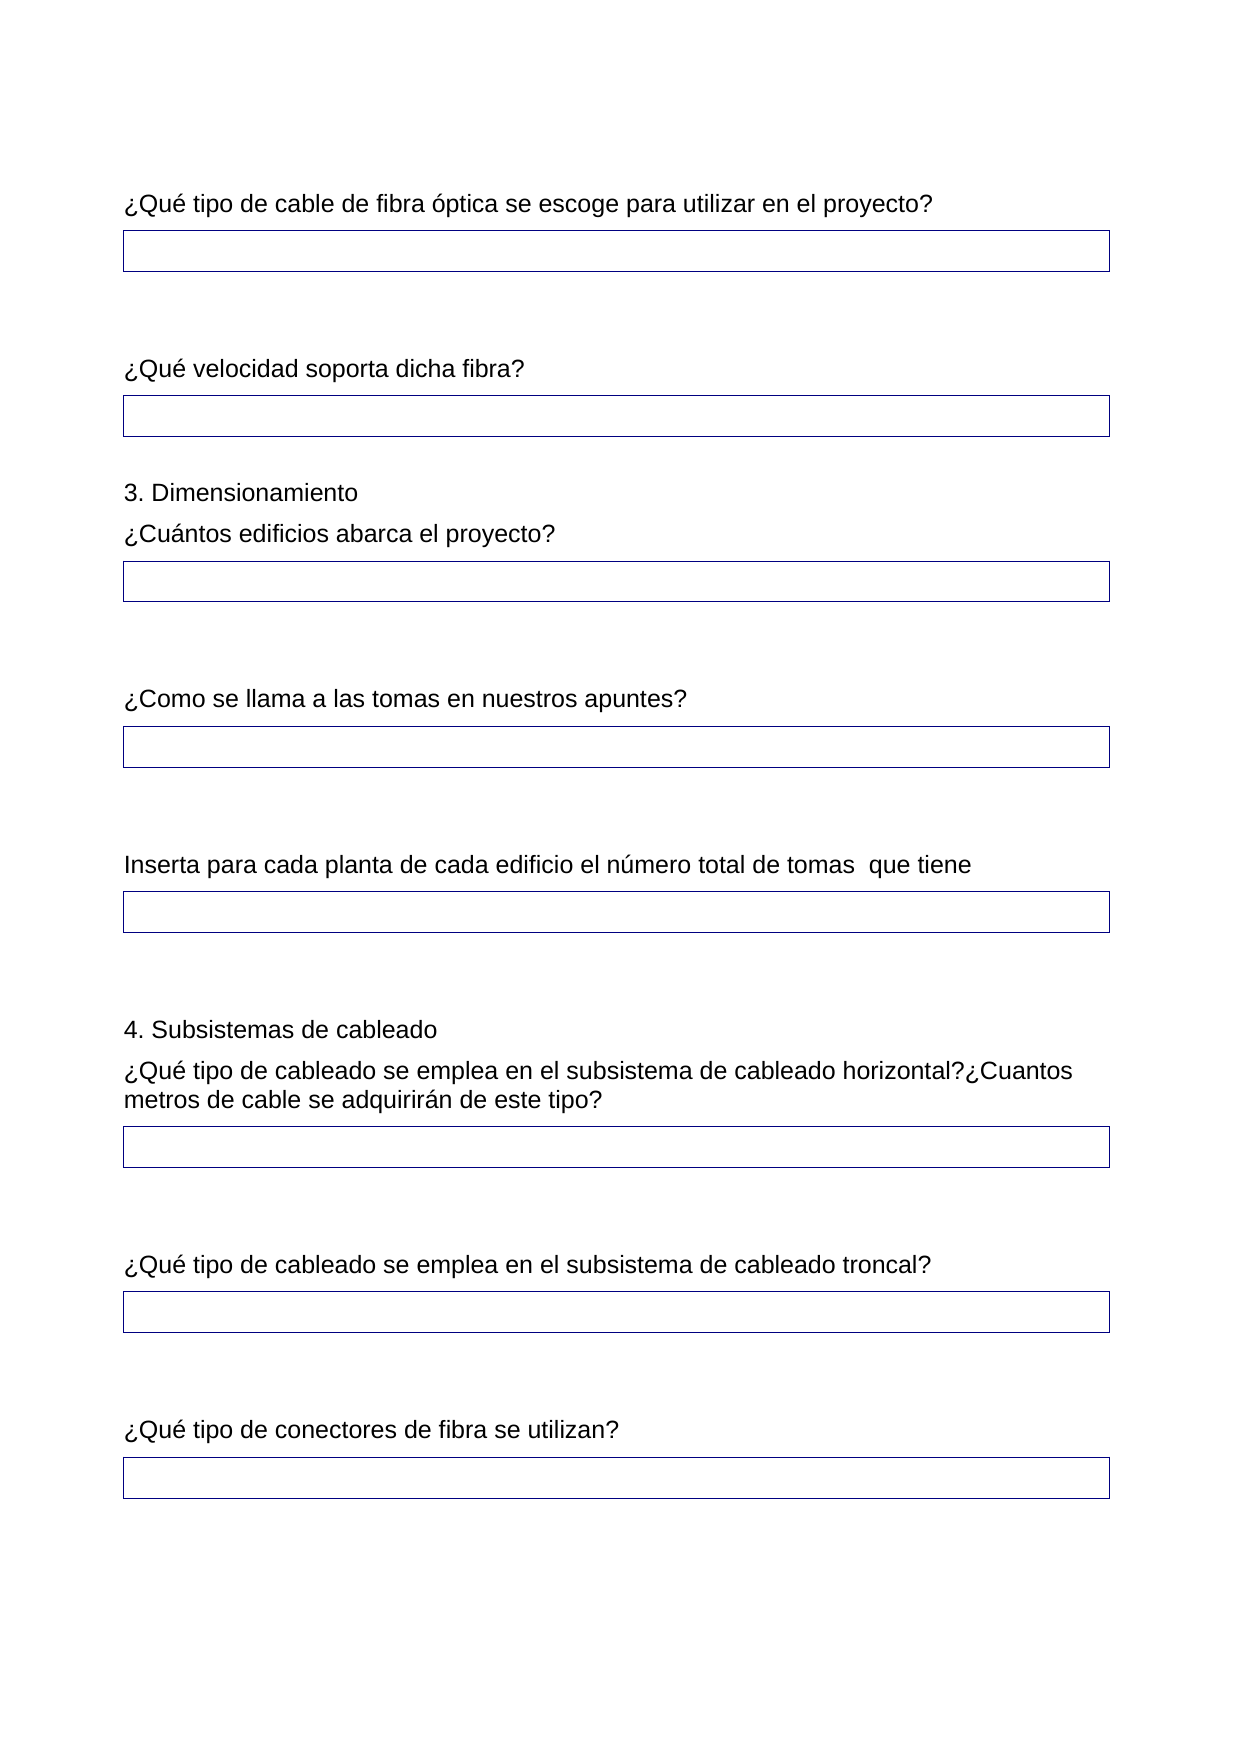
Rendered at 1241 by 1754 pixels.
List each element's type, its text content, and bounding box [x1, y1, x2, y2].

table_header [124, 1458, 1109, 1497]
text Inserta para cada planta de cada edificio el número total de tomas que tiene [123, 850, 1109, 878]
text ¿Como se llama a las tomas en nuestros apuntes? [123, 684, 1109, 713]
table_header [124, 231, 1109, 271]
table_header [124, 892, 1109, 932]
text 4. Subsistemas de cableado [123, 1015, 1109, 1044]
text ¿Qué tipo de cableado se emplea en el subsistema de cableado horizontal?¿Cuantos metros de cable se adquirirán de este tipo? [123, 1056, 1109, 1114]
text ¿Qué tipo de cableado se emplea en el subsistema de cableado troncal? [123, 1250, 1109, 1279]
table_header [124, 396, 1109, 436]
text ¿Qué velocidad soporta dicha fibra? [123, 354, 1109, 383]
table_header [124, 1292, 1109, 1332]
text ¿Cuántos edificios abarca el proyecto? [123, 519, 1109, 548]
text ¿Qué tipo de conectores de fibra se utilizan? [123, 1415, 1109, 1444]
table_header [124, 1127, 1109, 1167]
text 3. Dimensionamiento [123, 478, 1109, 507]
table_header [124, 562, 1109, 601]
text ¿Qué tipo de cable de fibra óptica se escoge para utilizar en el proyecto? [123, 189, 1109, 218]
table_header [124, 727, 1109, 767]
